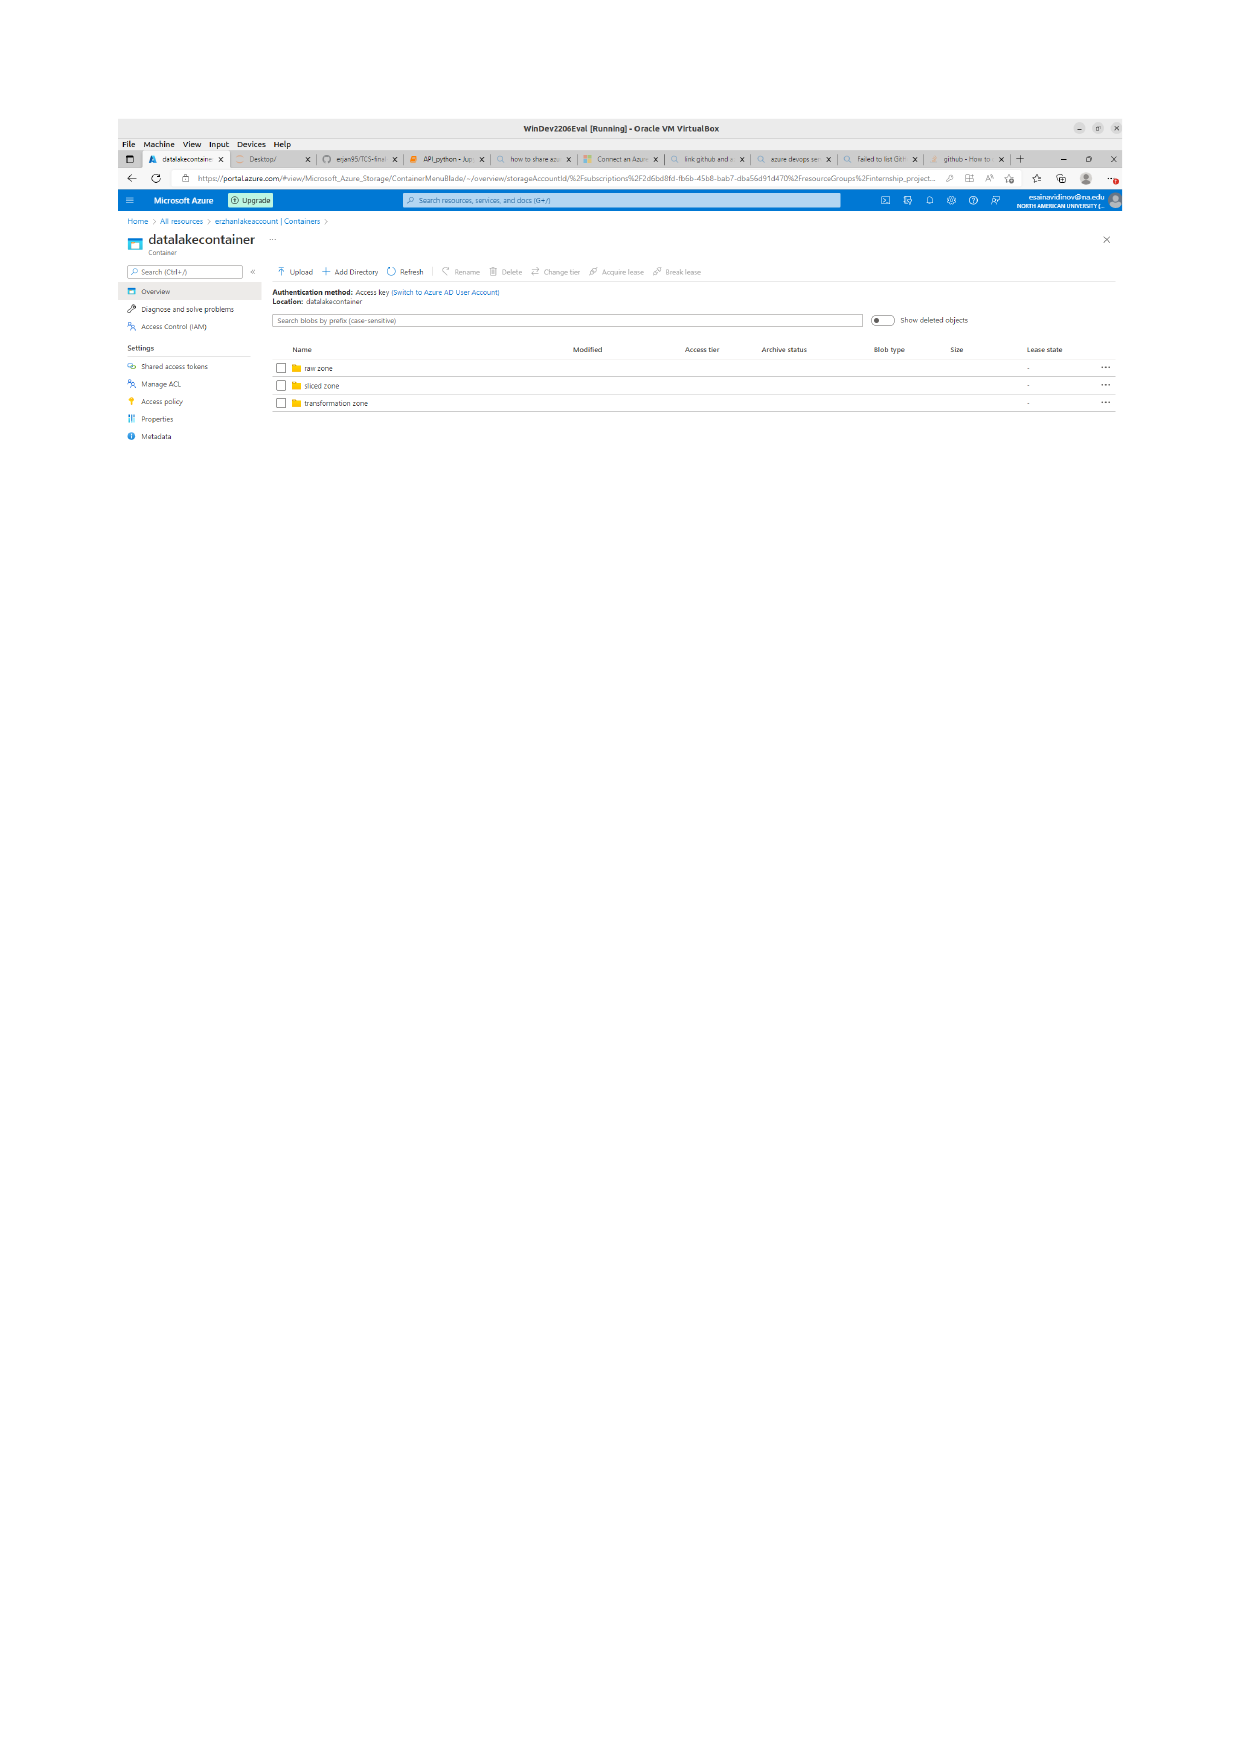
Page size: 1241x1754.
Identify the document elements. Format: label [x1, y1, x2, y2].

picture [118, 118, 1123, 652]
